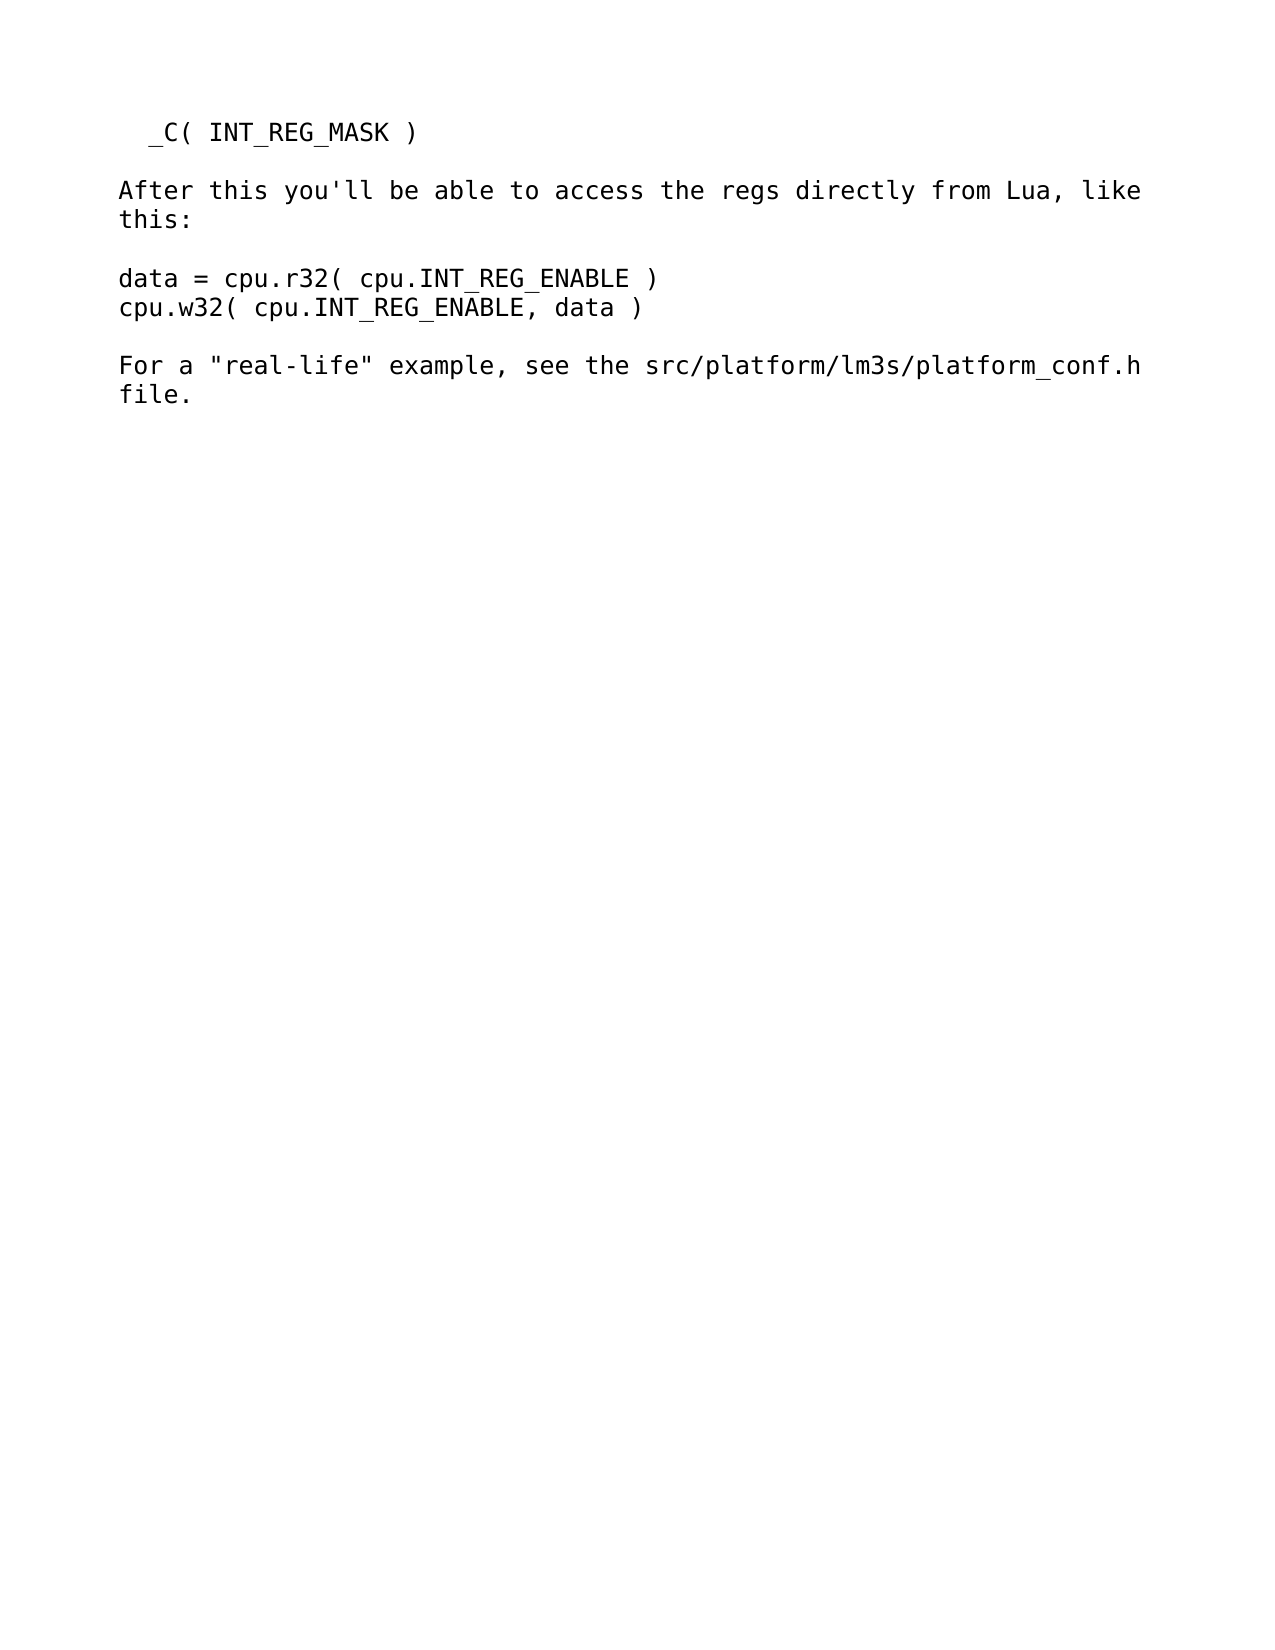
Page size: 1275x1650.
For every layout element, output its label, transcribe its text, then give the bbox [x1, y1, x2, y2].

text _C( INT_REG_MASK ) [118, 118, 1157, 147]
text cpu.w32( cpu.INT_REG_ENABLE, data ) [118, 293, 1157, 322]
text data = cpu.r32( cpu.INT_REG_ENABLE ) [118, 264, 1157, 293]
text For a "real-life" example, see the src/platform/lm3s/platform_conf.h file. [118, 351, 1157, 410]
text After this you'll be able to access the regs directly from Lua, like this: [118, 176, 1157, 235]
